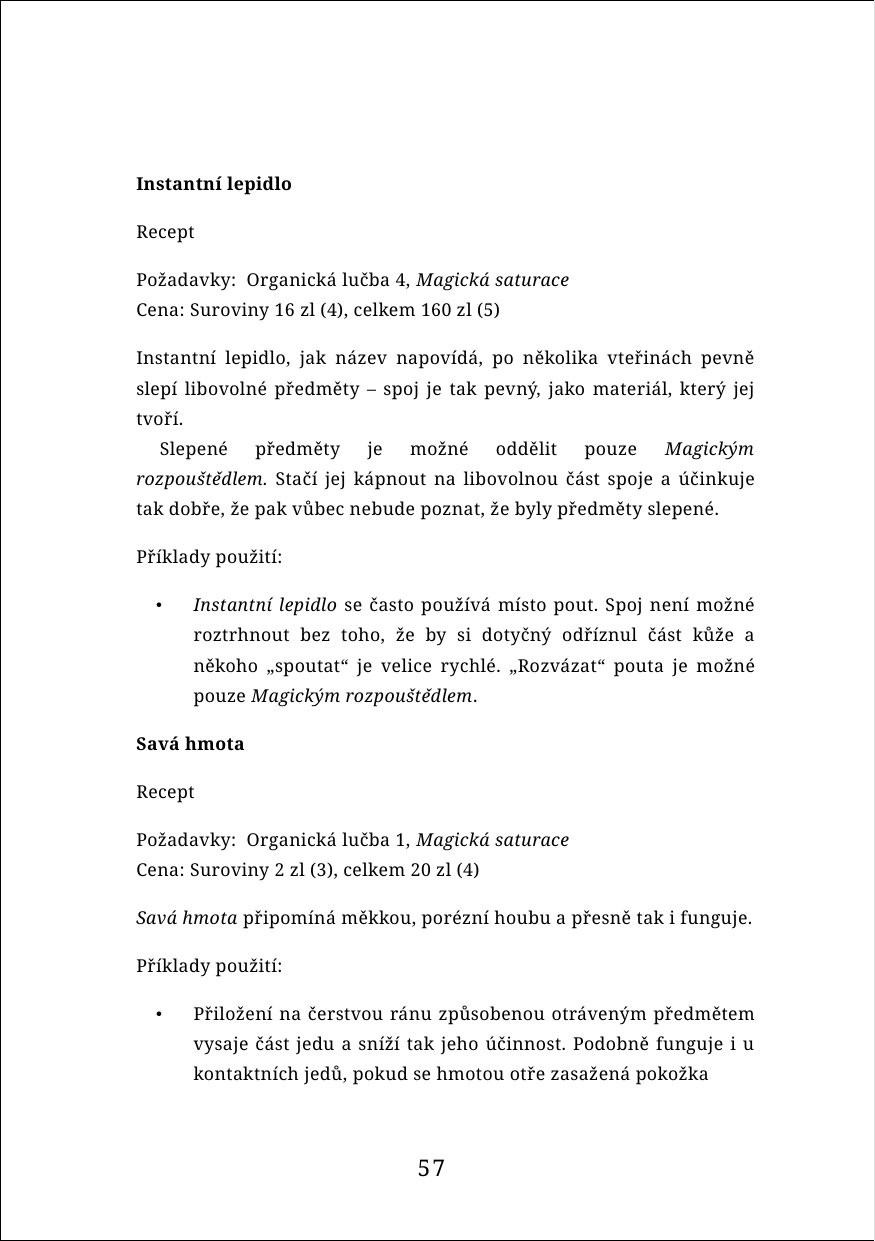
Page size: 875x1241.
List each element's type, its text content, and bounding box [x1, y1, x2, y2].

text Příklady použití: [136, 545, 756, 569]
text Požadavky: Organická lučba 4, Magická saturace Cena: Suroviny 16 zl (4), celkem 160 zl (5) [136, 268, 756, 322]
text Instantní lepidlo [136, 172, 756, 196]
text Savá hmota připomíná měkkou, porézní houbu a přesně tak i funguje. [136, 905, 756, 929]
text Recept [136, 220, 756, 244]
list Instantní lepidlo se často používá místo pout. Spoj není možné roztrhnout bez toho, že by si dotyčný odříznul část kůže a někoho „spoutat“ je velice rychlé. „Rozvázat“ pouta je možné pouze Magickým rozpouštědlem. [156, 593, 756, 707]
text Požadavky: Organická lučba 1, Magická saturace Cena: Suroviny 2 zl (3), celkem 20 zl (4) [136, 827, 756, 881]
list Přiložení na čerstvou ránu způsobenou otráveným předmětem vysaje část jedu a sníží tak jeho účinnost. Podobně funguje i u kontaktních jedů, pokud se hmotou otře zasažená pokožka [156, 1001, 756, 1086]
text Recept [136, 779, 756, 803]
text Instantní lepidlo, jak název napovídá, po několika vteřinách pevně slepí libovolné předměty – spoj je tak pevný, jako materiál, který jej tvoří. Slepené předměty je možné oddělit pouze Magickým rozpouštědlem. Stačí jej kápnout na libovolnou část spoje a účinkuje tak dobře, že pak vůbec nebude poznat, že byly předměty slepené. [136, 346, 756, 521]
text Příklady použití: [136, 953, 756, 977]
text Savá hmota [136, 731, 756, 755]
